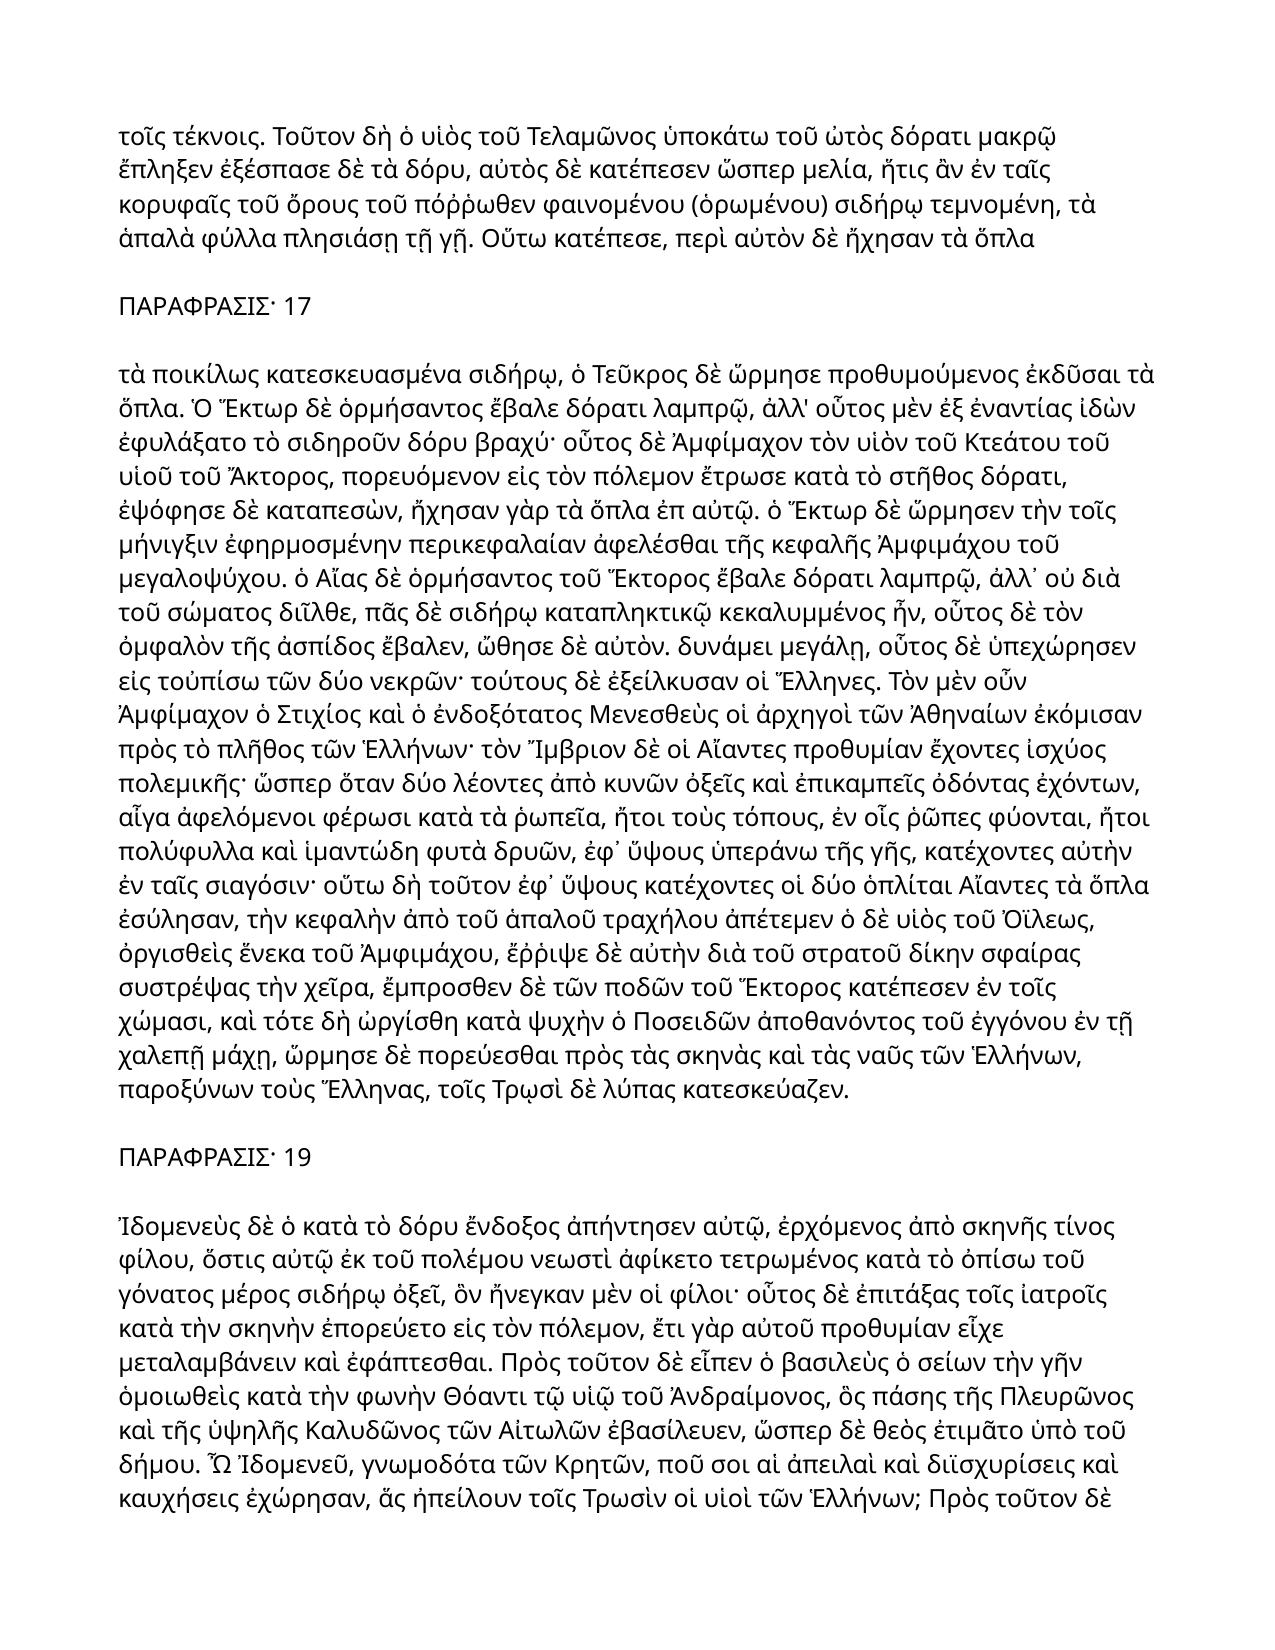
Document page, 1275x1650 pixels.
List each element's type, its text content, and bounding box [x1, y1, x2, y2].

text ΠAPΑΦΡΑΣΙΣ· 17 [118, 288, 1157, 322]
text Ἰδομενεὺς δὲ ὁ κατὰ τὸ δόρυ ἔνδοξος ἀπήντησεν αὐτῷ, ἐρχόμενος ἀπὸ σκηνῆς τίνος φίλου, ὅστις αὐτῷ ἐκ τοῦ πολέμου νεωστὶ ἀφίκετο τετρωμένος κατὰ τὸ ὀπίσω τοῦ γόνατος μέρος σιδήρῳ ὀξεῖ, ὃν ἤνεγκαν μὲν οἱ φίλοι· οὗτος δὲ ἐπιτάξας τοῖς ἰατροῖς κατὰ τὴν σκηνὴν ἐπορεύετο εἰς τὸν πόλεμον, ἔτι γὰρ αὐτοῦ προθυμίαν εἶχε μεταλαμβάνειν καὶ ἐφάπτεσθαι. Πρὸς τοῦτον δὲ εἶπεν ὁ βασιλεὺς ὁ σείων τὴν γῆν ὁμοιωθεὶς κατὰ τὴν φωνὴν Θόαντι τῷ υἱῷ τοῦ Ἀνδραίμονος, ὃς πάσης τῆς Πλευρῶνος καὶ τῆς ὑψηλῆς Καλυδῶνος τῶν Αἰτωλῶν ἐβασίλευεν, ὥσπερ δὲ θεὸς ἐτιμᾶτο ὑπὸ τοῦ δήμου. Ὦ Ἰδομενεῦ, γνωμοδότα τῶν Κρητῶν, ποῦ σοι αἱ ἀπειλαὶ καὶ διϊσχυρίσεις καὶ καυχήσεις ἐχώρησαν, ἅς ἠπείλουν τοῖς Τρωσὶν οἱ υἱοὶ τῶν Ἑλλήνων; Πρὸς τοῦτον δὲ [118, 1208, 1157, 1515]
text τοῖς τέκνοις. Τοῦτον δὴ ὁ υἱὸς τοῦ Τελαμῶνος ὑποκάτω τοῦ ὠτὸς δόρατι μακρῷ ἔπληξεν ἐξέσπασε δὲ τὰ δόρυ, αὐτὸς δὲ κατέπεσεν ὥσπερ μελία, ἥτις ἂν ἐν ταῖς κορυφαῖς τοῦ ὄρους τοῦ πόῤῥωθεν φαινομένου (ὁρωμένου) σιδήρῳ τεμνομένη, τὰ ἁπαλὰ φύλλα πλησιάσῃ τῇ γῇ. Οὕτω κατέπεσε, περὶ αὐτὸν δὲ ἤχησαν τὰ ὅπλα [118, 118, 1157, 254]
text ΠAPΑΦΡΑΣΙΣ· 19 [118, 1140, 1157, 1174]
text τὰ ποικίλως κατεσκευασμένα σιδήρῳ, ὁ Τεῦκρος δὲ ὥρμησε προθυμούμενος ἐκδῦσαι τὰ ὅπλα. Ὁ Ἕκτωρ δὲ ὁρμήσαντος ἔβαλε δόρατι λαμπρῷ, ἀλλ' οὗτος μὲν ἐξ ἐναντίας ἰδὼν ἐφυλάξατο τὸ σιδηροῦν δόρυ βραχύ· οὗτος δὲ Ἀμφίμαχον τὸν υἱὸν τοῦ Κτεάτου τοῦ υἱοῦ τοῦ Ἄκτορος, πορευόμενον εἰς τὸν πόλεμον ἔτρωσε κατὰ τὸ στῆθος δόρατι, ἐψόφησε δὲ καταπεσὼν, ἤχησαν γὰρ τὰ ὅπλα ἐπ αὐτῷ. ὁ Ἕκτωρ δὲ ὥρμησεν τὴν τοῖς μήνιγξιν ἐφηρμοσμένην περικεφαλαίαν ἀφελέσθαι τῆς κεφαλῆς Ἀμφιμάχου τοῦ μεγαλοψύχου. ὁ Αἴας δὲ ὁρμήσαντος τοῦ Ἕκτορος ἔβαλε δόρατι λαμπρῷ, ἀλλ᾽ οὐ διὰ τοῦ σώματος διῖλθε, πᾶς δὲ σιδήρῳ καταπληκτικῷ κεκαλυμμένος ἦν, οὗτος δὲ τὸν ὀμφαλὸν τῆς ἀσπίδος ἔβαλεν, ὤθησε δὲ αὐτὸν. δυνάμει μεγάλῃ, οὗτος δὲ ὑπεχώρησεν εἰς τοὐπίσω τῶν δύο νεκρῶν· τούτους δὲ ἐξείλκυσαν οἱ Ἕλληνες. Τὸν μὲν οὖν Ἀμφίμαχον ὁ Στιχίος καὶ ὁ ἐνδοξότατος Μενεσθεὺς οἱ ἀρχηγοὶ τῶν Ἀθηναίων ἐκόμισαν πρὸς τὸ πλῆθος τῶν Ἑλλήνων· τὸν Ἴμβριον δὲ οἱ Αἴαντες προθυμίαν ἔχοντες ἰσχύος πολεμικῆς· ὥσπερ ὅταν δύο λέοντες ἀπὸ κυνῶν ὀξεῖς καὶ ἐπικαμπεῖς ὀδόντας ἐχόντων, αἶγα ἀφελόμενοι φέρωσι κατὰ τὰ ῥωπεῖα, ἤτοι τοὺς τόπους, ἐν οἷς ῥῶπες φύονται, ἤτοι πολύφυλλα καὶ ἱμαντώδη φυτὰ δρυῶν, ἐφ᾽ ὕψους ὑπεράνω τῆς γῆς, κατέχοντες αὐτὴν ἐν ταῖς σιαγόσιν· οὕτω δὴ τοῦτον ἐφ᾽ ὕψους κατέχοντες οἱ δύο ὁπλίται Αἴαντες τὰ ὅπλα ἐσύλησαν, τὴν κεφαλὴν ἀπὸ τοῦ ἁπαλοῦ τραχήλου ἀπέτεμεν ὁ δὲ υἱὸς τοῦ Ὀϊλεως, ὀργισθεὶς ἕνεκα τοῦ Ἀμφιμάχου, ἔῤῥιψε δὲ αὐτὴν διὰ τοῦ στρατοῦ δίκην σφαίρας συστρέψας τὴν χεῖρα, ἔμπροσθεν δὲ τῶν ποδῶν τοῦ Ἕκτορος κατέπεσεν ἐν τοῖς χώμασι, καὶ τότε δὴ ὠργίσθη κατὰ ψυχὴν ὁ Ποσειδῶν ἀποθανόντος τοῦ ἐγγόνου ἐν τῇ χαλεπῇ μάχῃ, ὥρμησε δὲ πορεύεσθαι πρὸς τὰς σκηνὰς καὶ τὰς ναῦς τῶν Ἑλλήνων, παροξύνων τοὺς Ἕλληνας, τοῖς Τρῳσὶ δὲ λύπας κατεσκεύαζεν. [118, 357, 1157, 1106]
